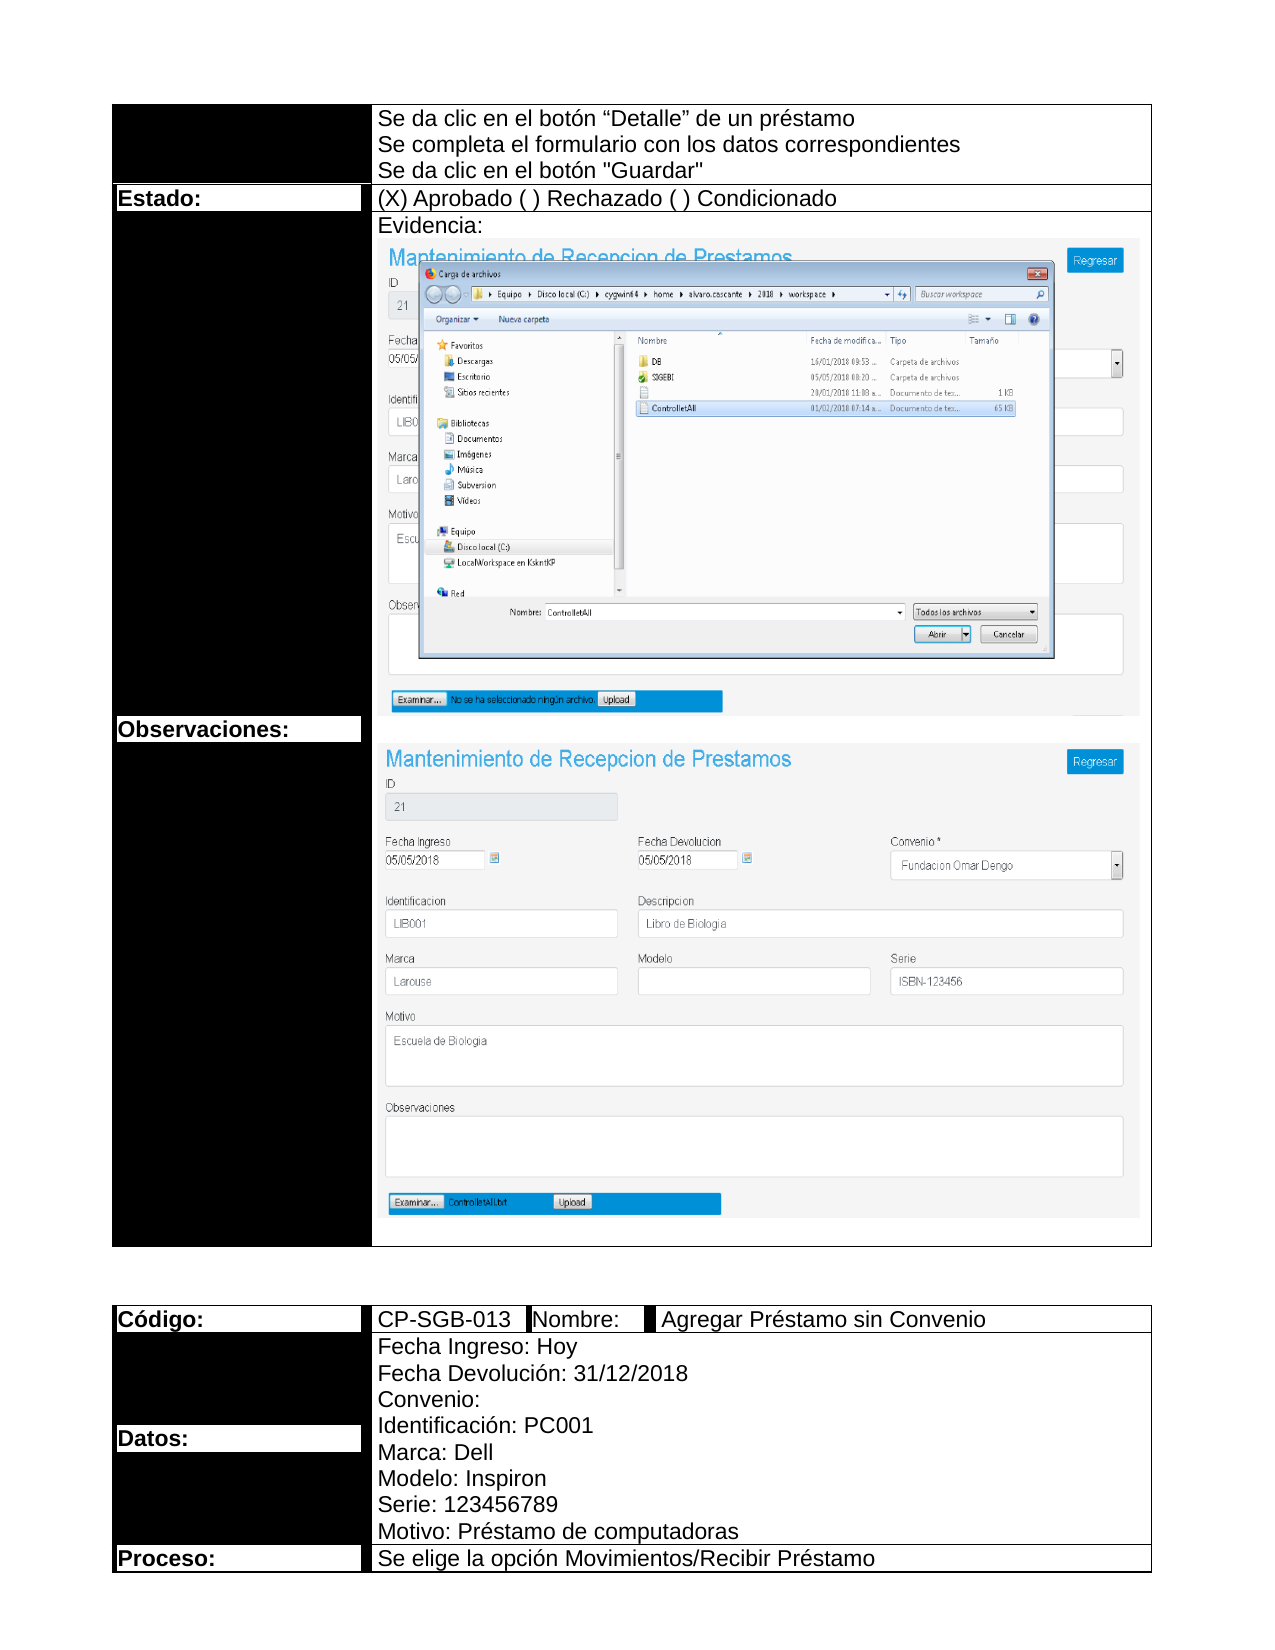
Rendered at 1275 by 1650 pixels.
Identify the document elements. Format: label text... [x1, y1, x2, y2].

table_cell Estado: [361, 185, 371, 211]
table_cell Se elige la opción Movimientos/Recibir Préstamo [372, 1545, 1151, 1571]
table_header Código: [361, 1306, 371, 1332]
table_cell Observaciones: [113, 212, 371, 1246]
table_header Agregar Préstamo sin Convenio [656, 1306, 1151, 1332]
table_cell Proceso: [113, 105, 371, 183]
table_cell Se da clic en el botón “Detalle” de un préstamo Se completa el formulario con los datos correspondientes Se da clic en el botón "Guardar" [372, 105, 1151, 183]
table_header CP-SGB-013 [515, 1306, 526, 1332]
table_cell Proceso: [361, 1545, 371, 1571]
table_header Nombre: [644, 1306, 655, 1332]
table_cell Fecha Ingreso: Hoy Fecha Devolución: 31/12/2018 Convenio: Identificación: PC001 Marca: Dell Modelo: Inspiron Serie: 123456789 Motivo: Préstamo de computadoras [372, 1333, 1151, 1544]
table_cell Datos: [113, 1333, 371, 1544]
table_cell Evidencia: [372, 212, 1151, 1246]
table_cell (X) Aprobado ( ) Rechazado ( ) Condicionado [372, 185, 1151, 211]
